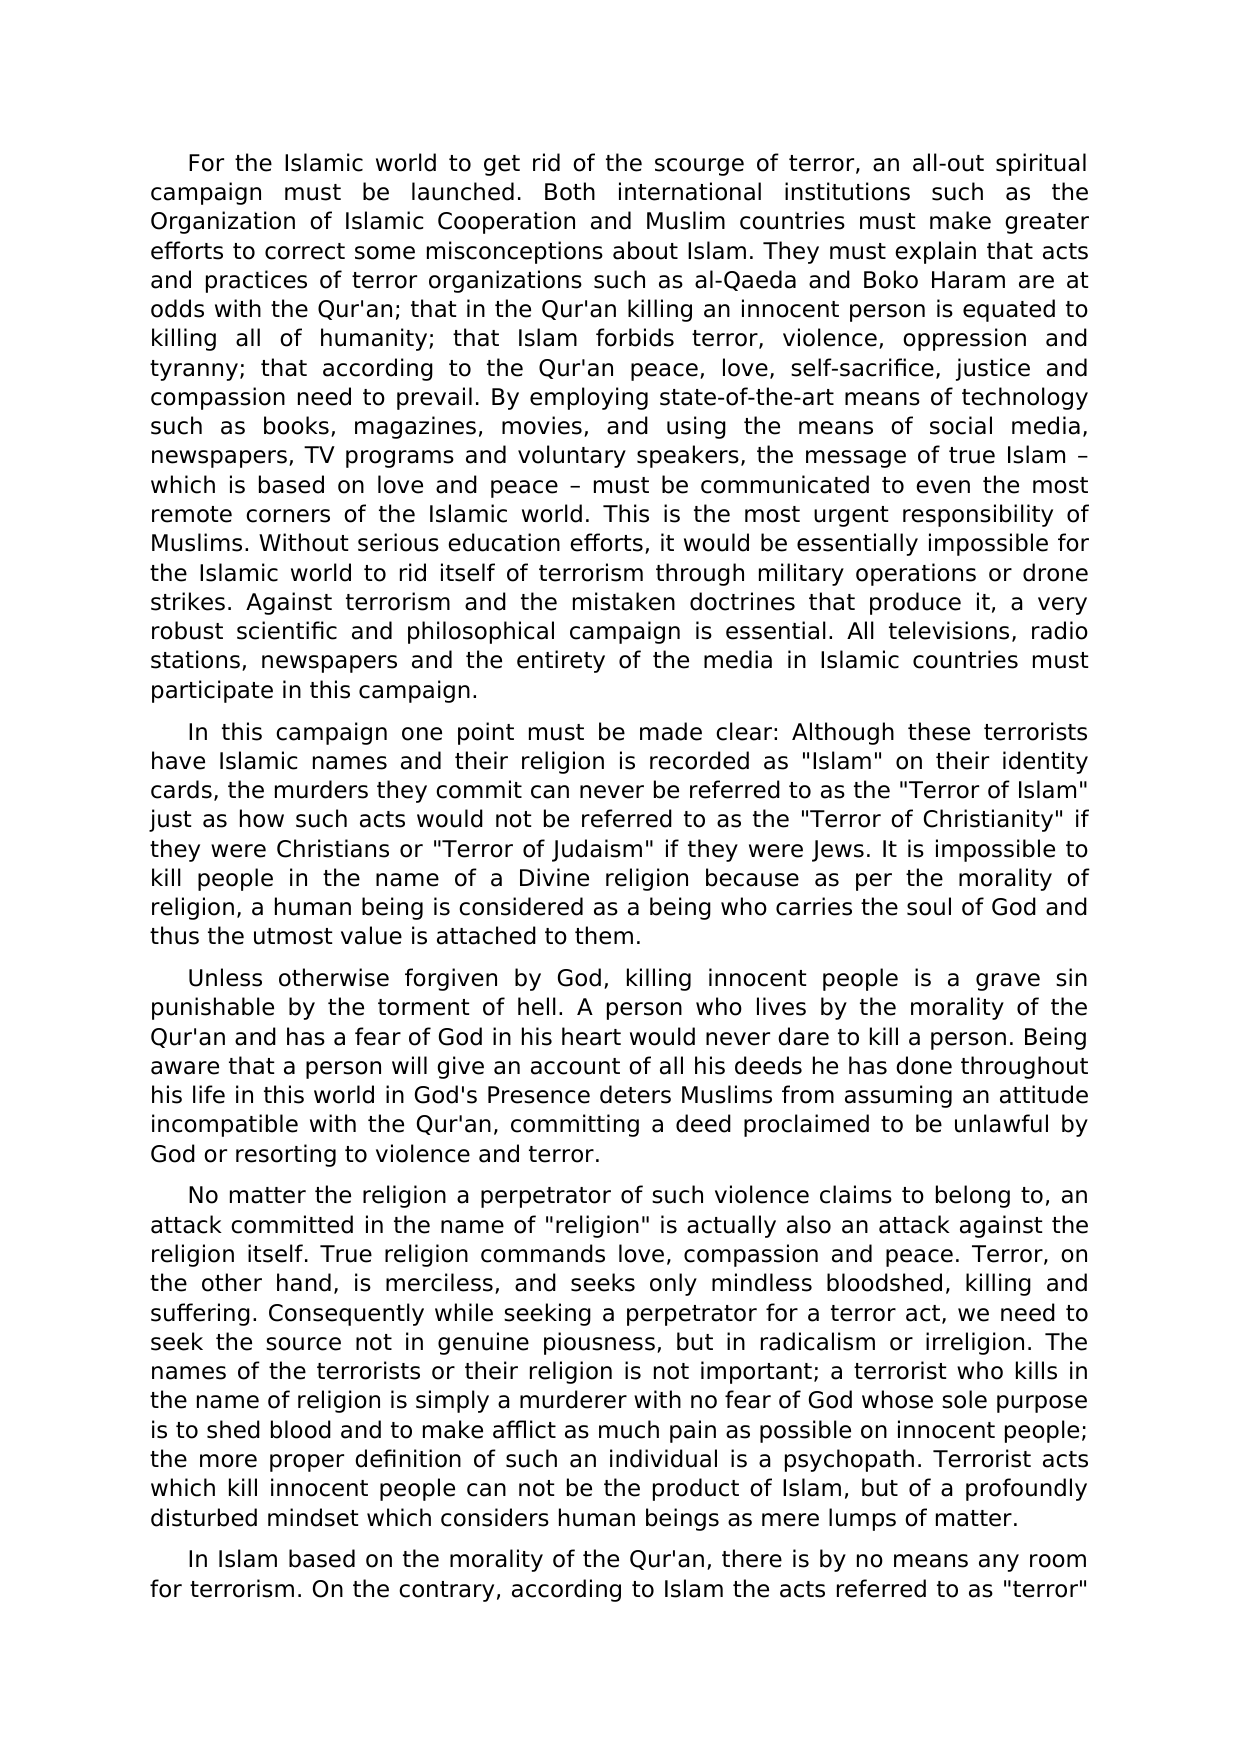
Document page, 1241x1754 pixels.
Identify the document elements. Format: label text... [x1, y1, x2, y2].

text Unless otherwise forgiven by God, killing innocent people is a grave sin punishable by the torment of hell. A person who lives by the morality of the Qur'an and has a fear of God in his heart would never dare to kill a person. Being aware that a person will give an account of all his deeds he has done throughout his life in this world in God's Presence deters Muslims from assuming an attitude incompatible with the Qur'an, committing a deed proclaimed to be unlawful by God or resorting to violence and terror. [150, 965, 1090, 1168]
text In Islam based on the morality of the Qur'an, there is by no means any room for terrorism. On the contrary, according to Islam the acts referred to as "terror" [150, 1546, 1090, 1602]
text For the Islamic world to get rid of the scourge of terror, an all-out spiritual campaign must be launched. Both international institutions such as the Organization of Islamic Cooperation and Muslim countries must make greater efforts to correct some misconceptions about Islam. They must explain that acts and practices of terror organizations such as al-Qaeda and Boko Haram are at odds with the Qur'an; that in the Qur'an killing an innocent person is equated to killing all of humanity; that Islam forbids terror, violence, oppression and tyranny; that according to the Qur'an peace, love, self-sacrifice, justice and compassion need to prevail. By employing state-of-the-art means of technology such as books, magazines, movies, and using the means of social media, newspapers, TV programs and voluntary speakers, the message of true Islam – which is based on love and peace – must be communicated to even the most remote corners of the Islamic world. This is the most urgent responsibility of Muslims. Without serious education efforts, it would be essentially impossible for the Islamic world to rid itself of terrorism through military operations or drone strikes. Against terrorism and the mistaken doctrines that produce it, a very robust scientific and philosophical campaign is essential. All televisions, radio stations, newspapers and the entirety of the media in Islamic countries must participate in this campaign. [150, 150, 1090, 703]
text No matter the religion a perpetrator of such violence claims to belong to, an attack committed in the name of "religion" is actually also an attack against the religion itself. True religion commands love, compassion and peace. Terror, on the other hand, is merciless, and seeks only mindless bloodshed, killing and suffering. Consequently while seeking a perpetrator for a terror act, we need to seek the source not in genuine piousness, but in radicalism or irreligion. The names of the terrorists or their religion is not important; a terrorist who kills in the name of religion is simply a murderer with no fear of God whose sole purpose is to shed blood and to make afflict as much pain as possible on innocent people; the more proper definition of such an individual is a psychopath. Terrorist acts which kill innocent people can not be the product of Islam, but of a profoundly disturbed mindset which considers human beings as mere lumps of matter. [150, 1183, 1090, 1531]
text In this campaign one point must be made clear: Although these terrorists have Islamic names and their religion is recorded as "Islam" on their identity cards, the murders they commit can never be referred to as the "Terror of Islam" just as how such acts would not be referred to as the "Terror of Christianity" if they were Christians or "Terror of Judaism" if they were Jews. It is impossible to kill people in the name of a Divine religion because as per the morality of religion, a human being is considered as a being who carries the soul of God and thus the utmost value is attached to them. [150, 719, 1090, 950]
